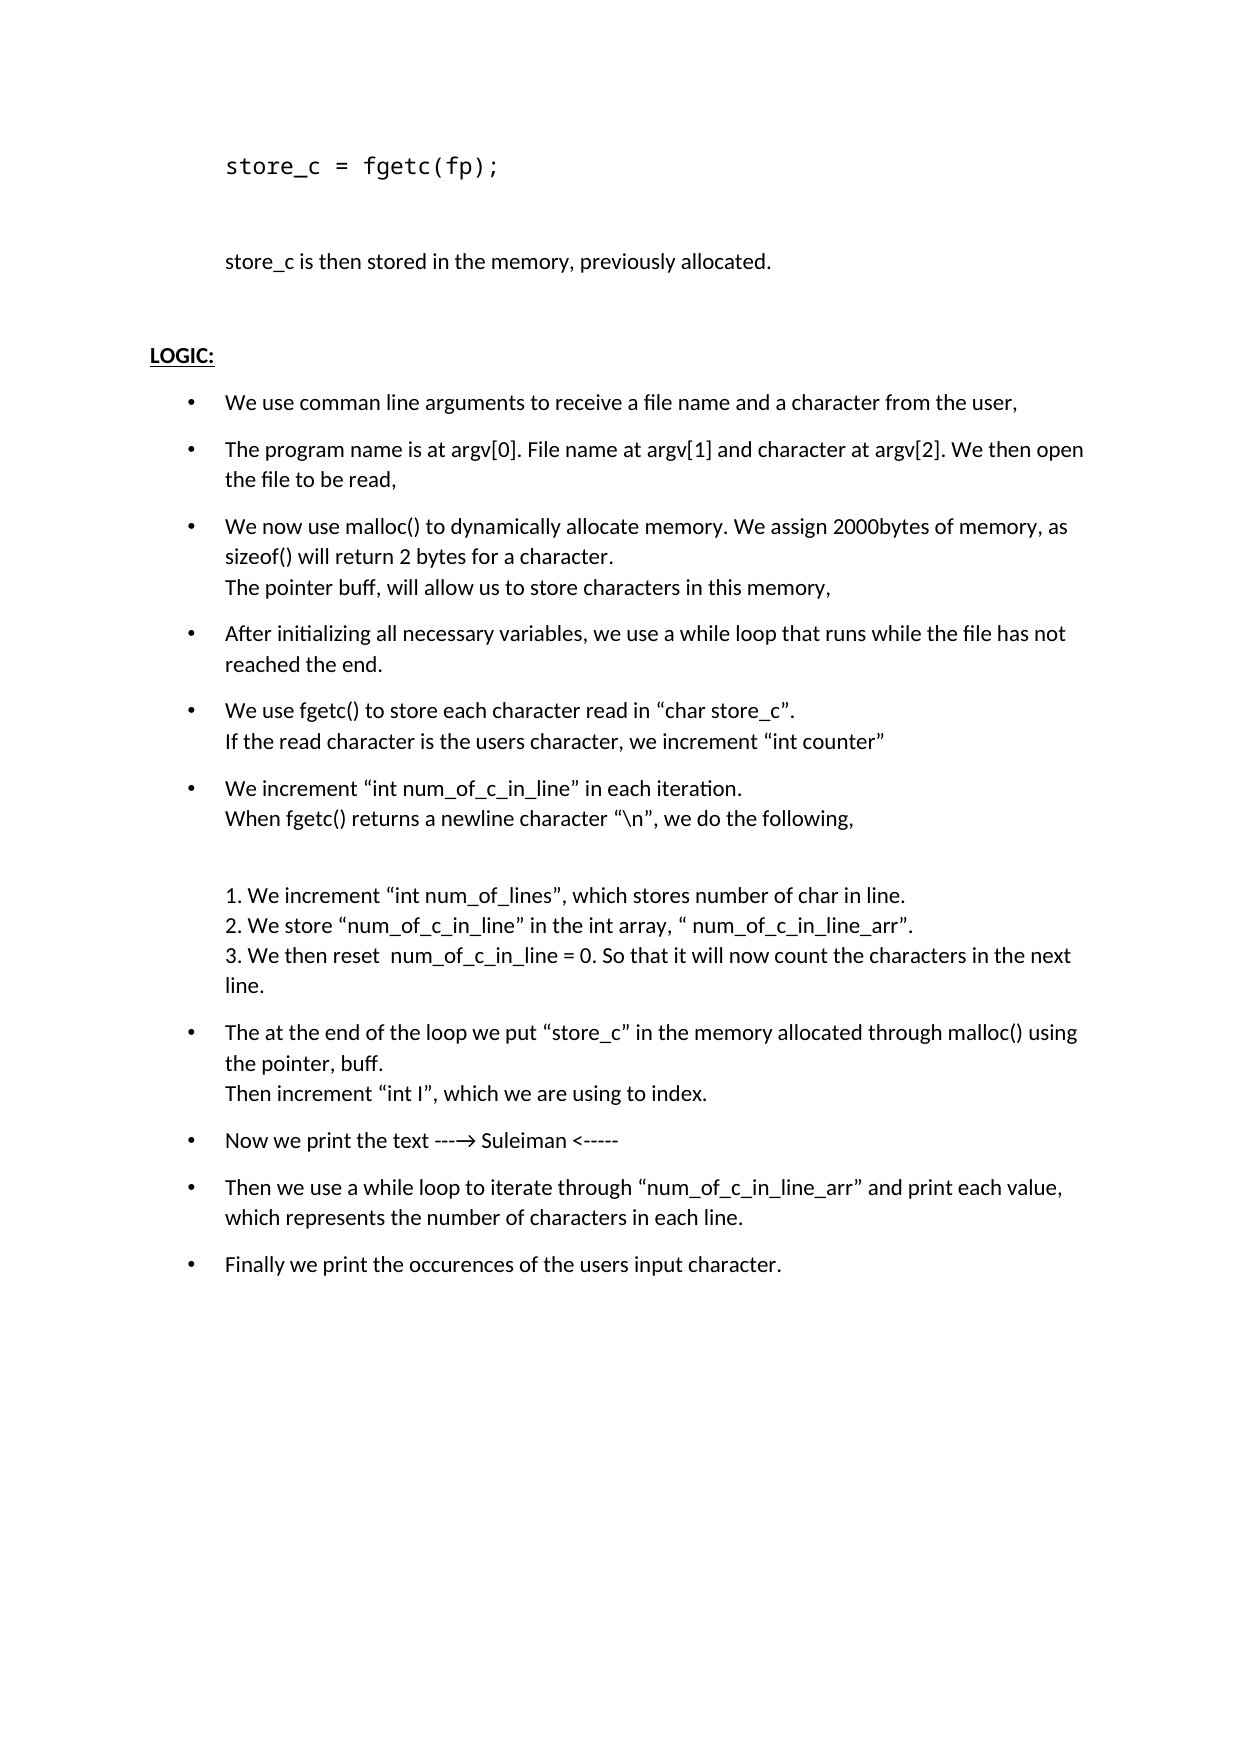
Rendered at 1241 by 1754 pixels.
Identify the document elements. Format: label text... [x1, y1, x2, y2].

list Then we use a while loop to iterate through “num_of_c_in_line_arr” and print each value, which represents the number of characters in each line. [187, 1173, 1091, 1231]
text store_c is then stored in the memory, previously allocated. [150, 247, 1091, 275]
list We now use malloc() to dynamically allocate memory. We assign 2000bytes of memory, as sizeof() will return 2 bytes for a character. The pointer buff, will allow us to store characters in this memory, [187, 512, 1091, 601]
list We increment “int num_of_c_in_line” in each iteration. When fgetc() returns a newline character “\n”, we do the following, [187, 774, 1091, 832]
list Finally we print the occurences of the users input character. [187, 1250, 1091, 1278]
list After initializing all necessary variables, we use a while loop that runs while the file has not reached the end. [187, 619, 1091, 678]
list We use comman line arguments to receive a file name and a character from the user, [187, 388, 1091, 416]
list We use fgetc() to store each character read in “char store_c”. If the read character is the users character, we increment “int counter” [187, 697, 1091, 755]
list Now we print the text ---→ Suleiman <----- [187, 1126, 1091, 1154]
list The program name is at argv[0]. File name at argv[1] and character at argv[2]. We then open the file to be read, [187, 435, 1091, 493]
list 1. We increment “int num_of_lines”, which stores number of char in line. 2. We store “num_of_c_in_line” in the int array, “ num_of_c_in_line_arr”. 3. We then reset num_of_c_in_line = 0. So that it will now count the characters in the next line. [187, 851, 1091, 999]
text LOGIC: [150, 341, 1091, 369]
text store_c = fgetc(fp); [150, 150, 1091, 181]
list The at the end of the loop we put “store_c” in the memory allocated through malloc() using the pointer, buff. Then increment “int I”, which we are using to index. [187, 1018, 1091, 1107]
